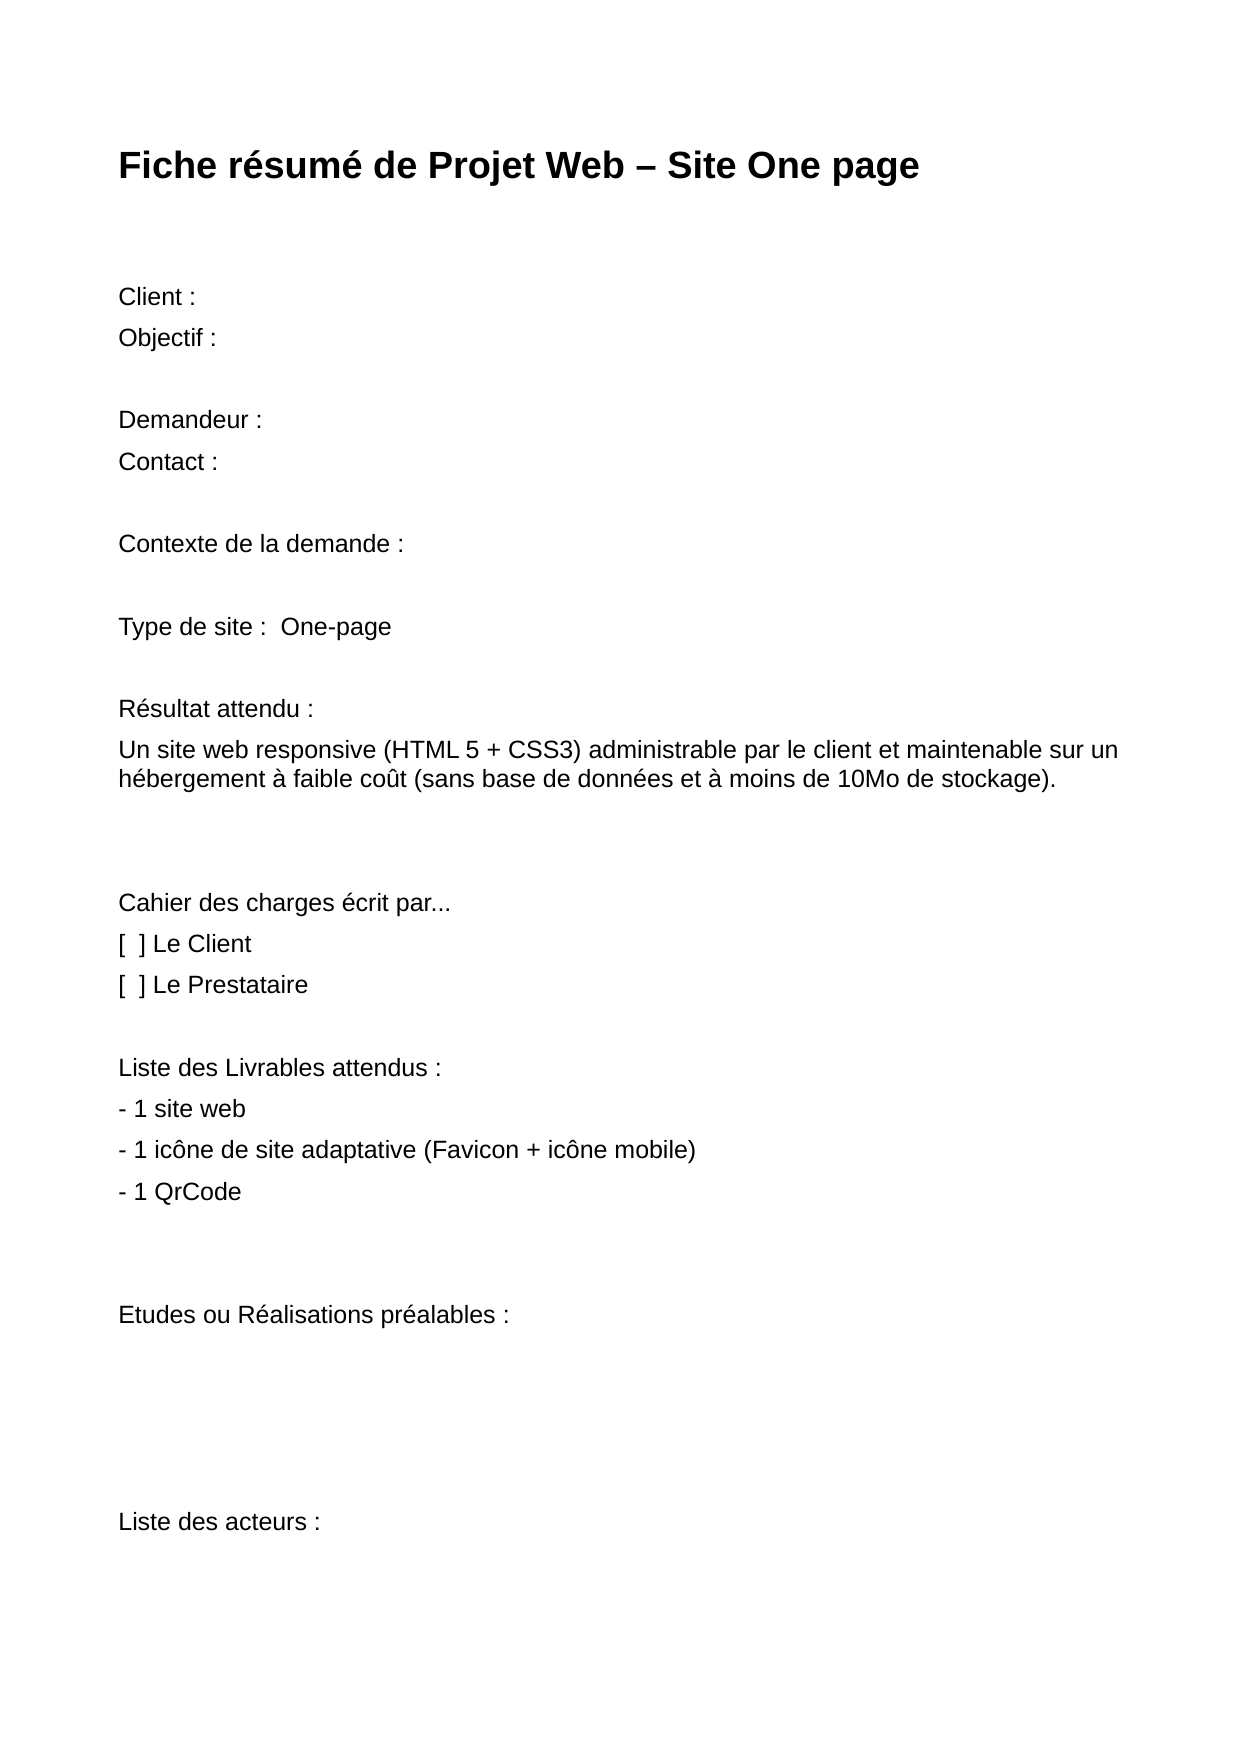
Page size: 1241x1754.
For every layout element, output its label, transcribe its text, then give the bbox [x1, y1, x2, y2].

text Liste des acteurs : [118, 1507, 1122, 1536]
text Contact : [118, 447, 1122, 476]
text [ ] Le Prestataire [118, 971, 1122, 999]
text Un site web responsive (HTML 5 + CSS3) administrable par le client et maintenable sur un hébergement à faible coût (sans base de données et à moins de 10Mo de stockage). [118, 736, 1122, 793]
text Type de site : One-page [118, 612, 1122, 641]
text Etudes ou Réalisations préalables : [118, 1301, 1122, 1329]
text [ ] Le Client [118, 929, 1122, 958]
subtitle Fiche résumé de Projet Web – Site One page [118, 143, 1122, 187]
text Objectif : [118, 323, 1122, 352]
text - 1 site web [118, 1094, 1122, 1123]
text Liste des Livrables attendus : [118, 1053, 1122, 1082]
text Cahier des charges écrit par... [118, 888, 1122, 917]
text Résultat attendu : [118, 694, 1122, 723]
text Demandeur : [118, 406, 1122, 434]
text - 1 icône de site adaptative (Favicon + icône mobile) [118, 1136, 1122, 1164]
text - 1 QrCode [118, 1177, 1122, 1206]
text Client : [118, 282, 1122, 311]
text Contexte de la demande : [118, 529, 1122, 558]
